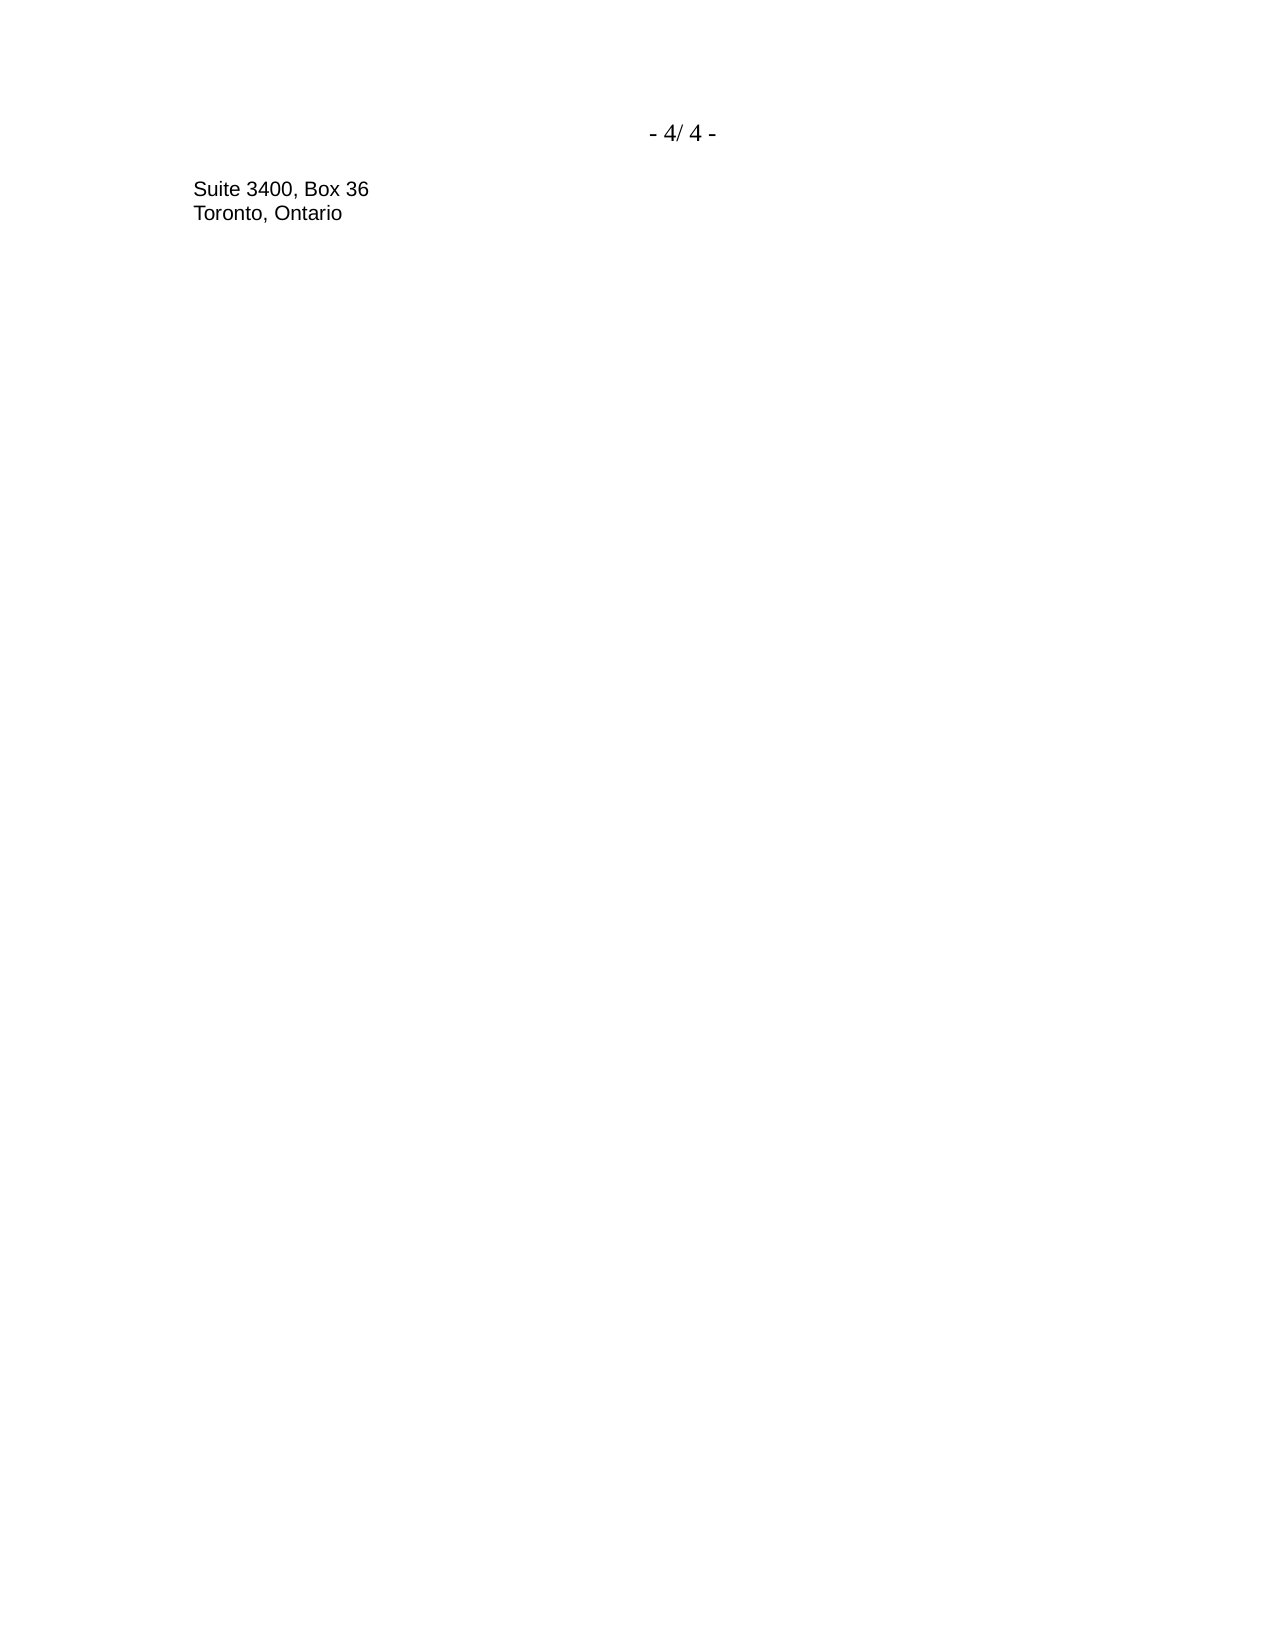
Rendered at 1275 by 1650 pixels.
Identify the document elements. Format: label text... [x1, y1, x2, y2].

subtitle Suite 3400, Box 36 [193, 177, 1157, 201]
subtitle Toronto, Ontario [193, 201, 1157, 225]
